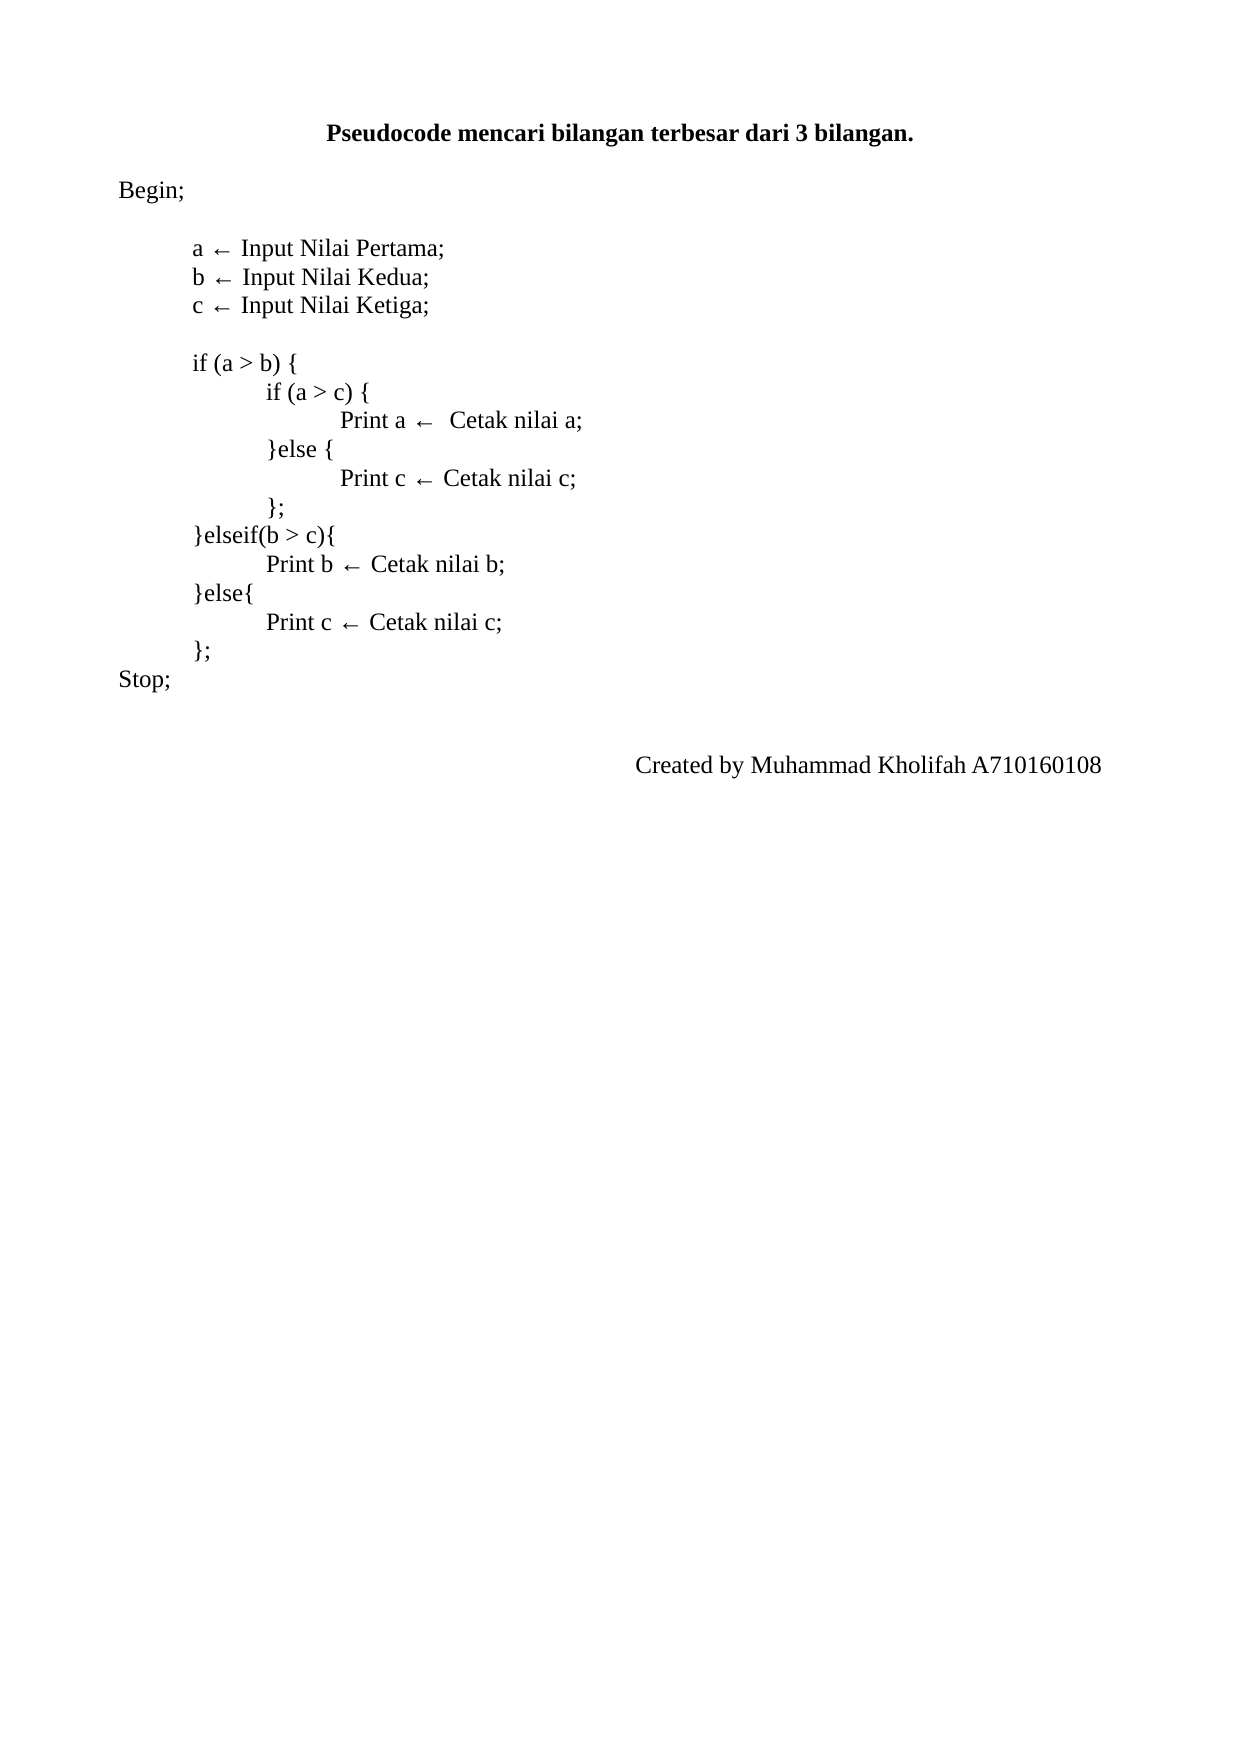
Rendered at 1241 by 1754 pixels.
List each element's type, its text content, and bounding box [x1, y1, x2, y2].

text }else{ [118, 578, 1122, 607]
text Pseudocode mencari bilangan terbesar dari 3 bilangan. [118, 118, 1122, 147]
text if (a > b) { [118, 348, 1122, 377]
text Print b ← Cetak nilai b; [118, 549, 1122, 578]
text if (a > c) { [118, 377, 1122, 406]
text }; [118, 636, 1122, 664]
text c ← Input Nilai Ketiga; [118, 291, 1122, 319]
text Print c ← Cetak nilai c; [118, 463, 1122, 492]
text }elseif(b > c){ [118, 521, 1122, 549]
text Print c ← Cetak nilai c; [118, 607, 1122, 636]
text }; [118, 492, 1122, 521]
text Begin; [118, 176, 1122, 204]
text Stop; [118, 664, 1122, 693]
text }else { [118, 434, 1122, 463]
text Created by Muhammad Kholifah A710160108 [118, 751, 1122, 779]
text b ← Input Nilai Kedua; [118, 262, 1122, 291]
text a ← Input Nilai Pertama; [118, 233, 1122, 262]
text Print a ← Cetak nilai a; [118, 406, 1122, 434]
